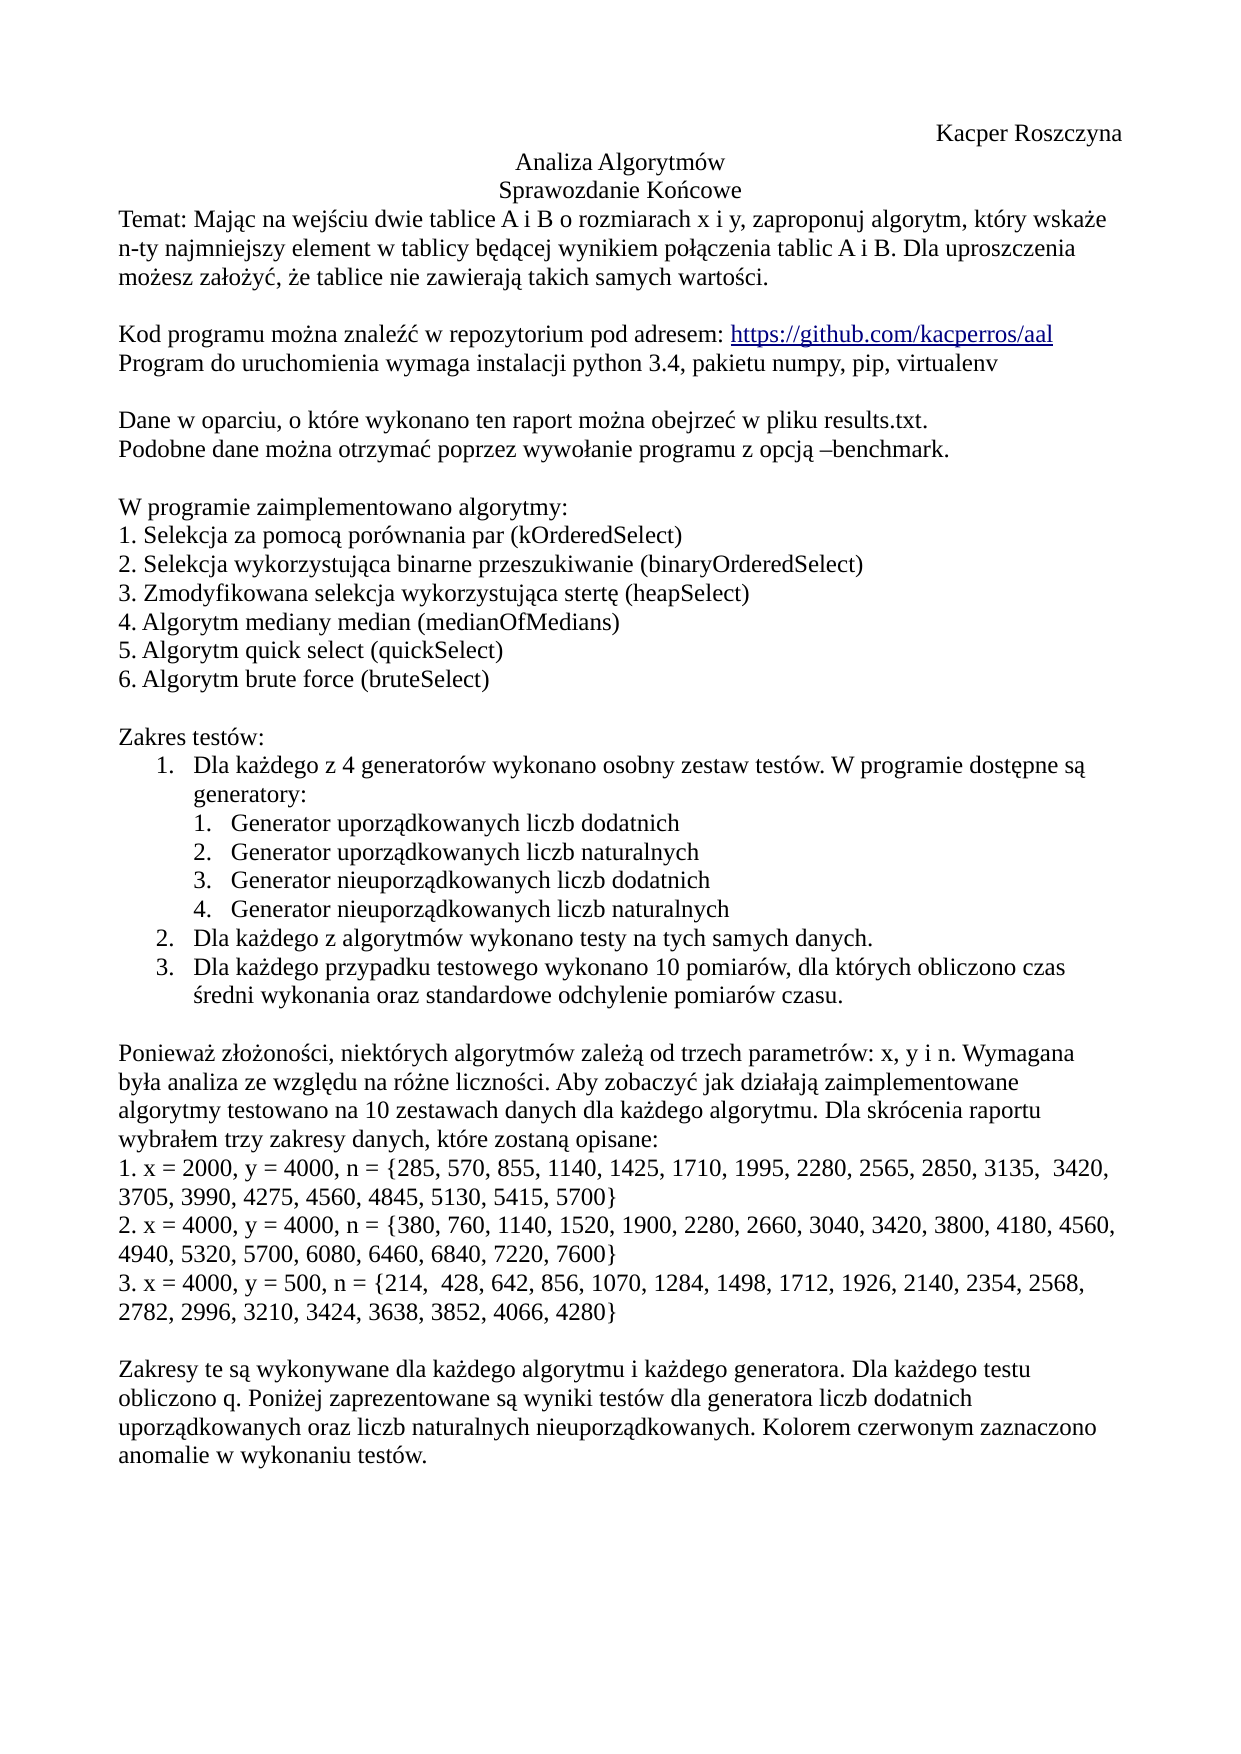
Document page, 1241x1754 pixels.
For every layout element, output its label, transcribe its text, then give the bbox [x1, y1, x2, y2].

list Dla każdego z 4 generatorów wykonano osobny zestaw testów. W programie dostępne są generatory: [156, 751, 1122, 808]
list Dla każdego przypadku testowego wykonano 10 pomiarów, dla których obliczono czas średni wykonania oraz standardowe odchylenie pomiarów czasu. [156, 952, 1122, 1009]
text Dane w oparciu, o które wykonano ten raport można obejrzeć w pliku results.txt. [118, 406, 1122, 434]
text 1. x = 2000, y = 4000, n = {285, 570, 855, 1140, 1425, 1710, 1995, 2280, 2565, 2850, 3135, 3420, 3705, 3990, 4275, 4560, 4845, 5130, 5415, 5700} [118, 1153, 1122, 1211]
list Generator nieuporządkowanych liczb naturalnych [193, 894, 1122, 923]
text 3. x = 4000, y = 500, n = {214, 428, 642, 856, 1070, 1284, 1498, 1712, 1926, 2140, 2354, 2568, 2782, 2996, 3210, 3424, 3638, 3852, 4066, 4280} [118, 1268, 1122, 1326]
list Generator nieuporządkowanych liczb dodatnich [193, 866, 1122, 894]
text Analiza Algorytmów [118, 147, 1122, 176]
text Kacper Roszczyna [118, 118, 1122, 147]
list Generator uporządkowanych liczb dodatnich [193, 808, 1122, 837]
text Podobne dane można otrzymać poprzez wywołanie programu z opcją –benchmark. [118, 434, 1122, 463]
text W programie zaimplementowano algorytmy: [118, 492, 1122, 521]
text Zakresy te są wykonywane dla każdego algorytmu i każdego generatora. Dla każdego testu obliczono q. Poniżej zaprezentowane są wyniki testów dla generatora liczb dodatnich uporządkowanych oraz liczb naturalnych nieuporządkowanych. Kolorem czerwonym zaznaczono anomalie w wykonaniu testów. [118, 1354, 1122, 1469]
text 6. Algorytm brute force (bruteSelect) [118, 664, 1122, 693]
text 3. Zmodyfikowana selekcja wykorzystująca stertę (heapSelect) [118, 578, 1122, 607]
text Ponieważ złożoności, niektórych algorytmów zależą od trzech parametrów: x, y i n. Wymagana była analiza ze względu na różne liczności. Aby zobaczyć jak działają zaimplementowane algorytmy testowano na 10 zestawach danych dla każdego algorytmu. Dla skrócenia raportu wybrałem trzy zakresy danych, które zostaną opisane: [118, 1038, 1122, 1153]
text Zakres testów: [118, 722, 1122, 751]
text 2. Selekcja wykorzystująca binarne przeszukiwanie (binaryOrderedSelect) [118, 549, 1122, 578]
text 2. x = 4000, y = 4000, n = {380, 760, 1140, 1520, 1900, 2280, 2660, 3040, 3420, 3800, 4180, 4560, 4940, 5320, 5700, 6080, 6460, 6840, 7220, 7600} [118, 1211, 1122, 1268]
text 4. Algorytm mediany median (medianOfMedians) [118, 607, 1122, 636]
text Sprawozdanie Końcowe [118, 176, 1122, 204]
list Generator uporządkowanych liczb naturalnych [193, 837, 1122, 866]
list Dla każdego z algorytmów wykonano testy na tych samych danych. [156, 923, 1122, 952]
text 1. Selekcja za pomocą porównania par (kOrderedSelect) [118, 521, 1122, 549]
text Kod programu można znaleźć w repozytorium pod adresem: https://github.com/kacperros/aal [118, 319, 1122, 348]
text 5. Algorytm quick select (quickSelect) [118, 636, 1122, 664]
text Temat: Mając na wejściu dwie tablice A i B o rozmiarach x i y, zaproponuj algorytm, który wskaże n-ty najmniejszy element w tablicy będącej wynikiem połączenia tablic A i B. Dla uproszczenia możesz założyć, że tablice nie zawierają takich samych wartości. [118, 204, 1122, 291]
text Program do uruchomienia wymaga instalacji python 3.4, pakietu numpy, pip, virtualenv [118, 348, 1122, 377]
